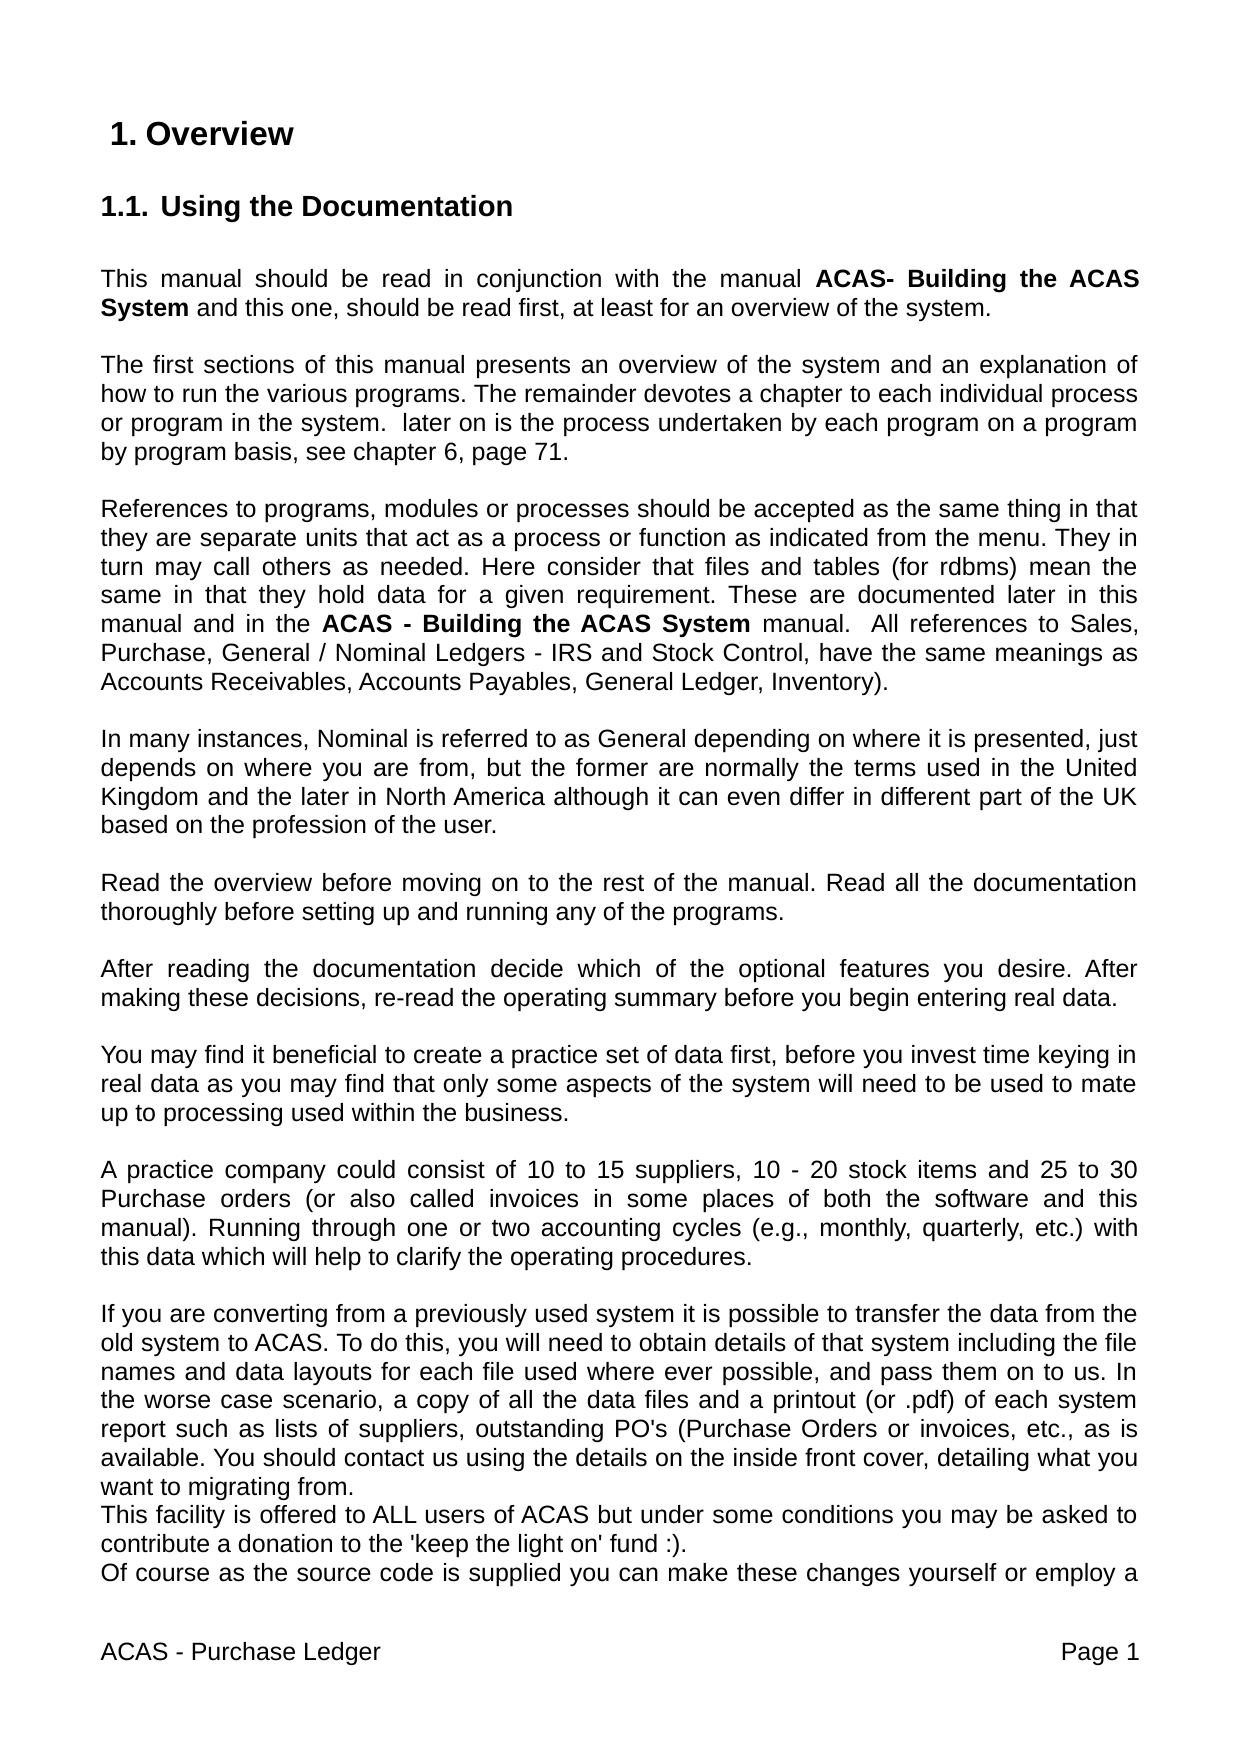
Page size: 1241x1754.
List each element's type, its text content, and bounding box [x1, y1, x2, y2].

text In many instances, Nominal is referred to as General depending on where it is presented, just depends on where you are from, but the former are normally the terms used in the United Kingdom and the later in North America although it can even differ in different part of the UK based on the profession of the user. [100, 724, 1140, 839]
text A practice company could consist of 10 to 15 suppliers, 10 - 20 stock items and 25 to 30 Purchase orders (or also called invoices in some places of both the software and this manual). Running through one or two accounting cycles (e.g., monthly, quarterly, etc.) with this data which will help to clarify the operating procedures. [100, 1156, 1140, 1271]
text You may find it beneficial to create a practice set of data first, before you invest time keying in real data as you may find that only some aspects of the system will need to be used to mate up to processing used within the business. [100, 1041, 1140, 1127]
text After reading the documentation decide which of the optional features you desire. After making these decisions, re-read the operating summary before you begin entering real data. [100, 954, 1140, 1012]
text Of course as the source code is supplied you can make these changes yourself or employ a [100, 1558, 1140, 1587]
text This manual should be read in conjunction with the manual ACAS- Building the ACAS System and this one, should be read first, at least for an overview of the system. [100, 264, 1140, 322]
subtitle Using the Documentation [100, 189, 1140, 223]
text The first sections of this manual presents an overview of the system and an explanation of how to run the various programs. The remainder devotes a chapter to each individual process or program in the system. later on is the process undertaken by each program on a program by program basis, see chapter 6, page 70. [100, 351, 1140, 466]
text References to programs, modules or processes should be accepted as the same thing in that they are separate units that act as a process or function as indicated from the menu. They in turn may call others as needed. Here consider that files and tables (for rdbms) mean the same in that they hold data for a given requirement. These are documented later in this manual and in the ACAS - Building the ACAS System manual. All references to Sales, Purchase, General / Nominal Ledgers - IRS and Stock Control, have the same meanings as Accounts Receivables, Accounts Payables, General Ledger, Inventory). [100, 494, 1140, 696]
subtitle Overview [100, 113, 1140, 152]
text If you are converting from a previously used system it is possible to transfer the data from the old system to ACAS. To do this, you will need to obtain details of that system including the file names and data layouts for each file used where ever possible, and pass them on to us. In the worse case scenario, a copy of all the data files and a printout (or .pdf) of each system report such as lists of suppliers, outstanding PO's (Purchase Orders or invoices, etc., as is available. You should contact us using the details on the inside front cover, detailing what you want to migrating from. [100, 1299, 1140, 1501]
text This facility is offered to ALL users of ACAS but under some conditions you may be asked to contribute a donation to the 'keep the light on' fund :). [100, 1501, 1140, 1558]
text Read the overview before moving on to the rest of the manual. Read all the documentation thoroughly before setting up and running any of the programs. [100, 868, 1140, 926]
